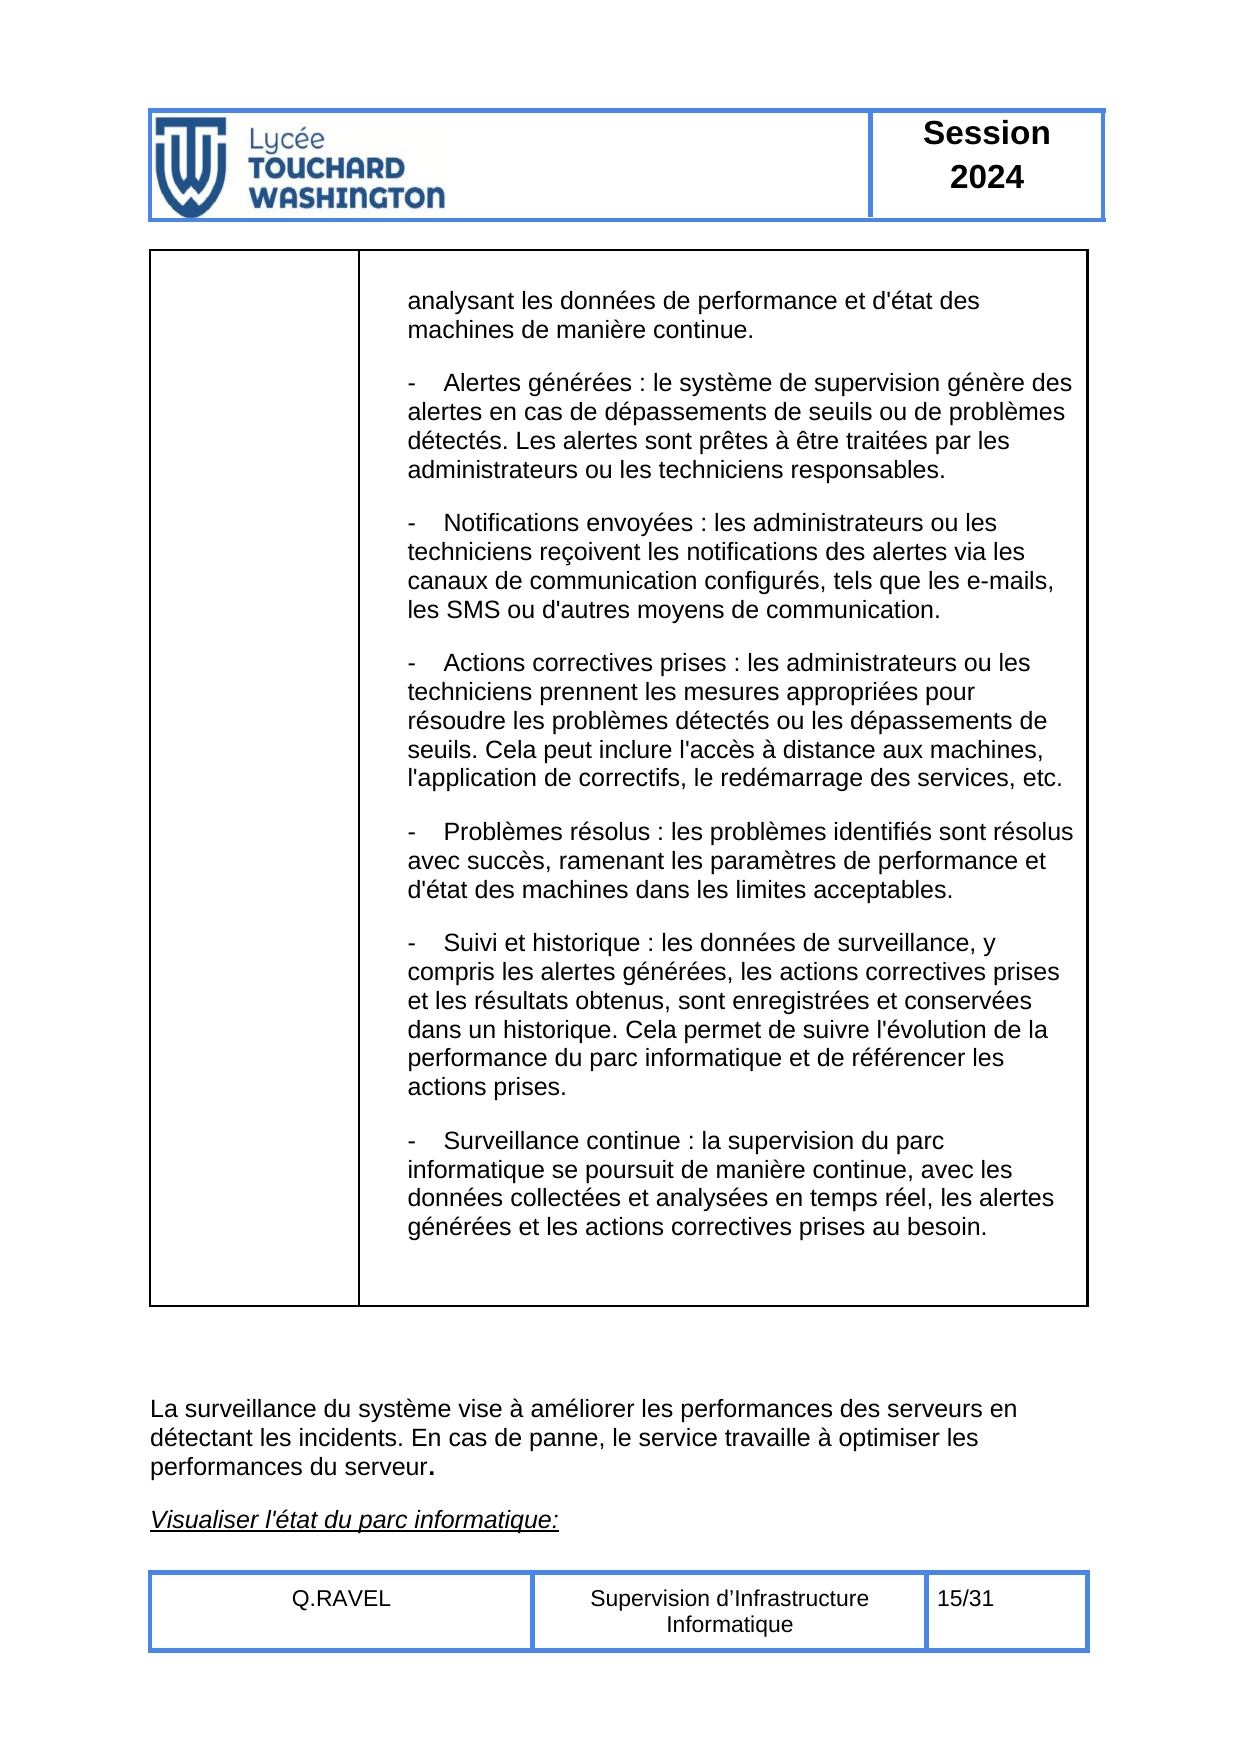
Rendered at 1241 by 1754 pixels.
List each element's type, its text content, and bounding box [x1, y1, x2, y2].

table_cell [151, 251, 358, 1305]
table_cell analysant les données de performance et d'état des machines de manière continue. - Alertes générées : le système de supervision génère des alertes en cas de dépassements de seuils ou de problèmes détectés. Les alertes sont prêtes à être traitées par les administrateurs ou les techniciens responsables. - Notifications envoyées : les administrateurs ou les techniciens reçoivent les notifications des alertes via les canaux de communication configurés, tels que les e-mails, les SMS ou d'autres moyens de communication. - Actions correctives prises : les administrateurs ou les techniciens prennent les mesures appropriées pour résoudre les problèmes détectés ou les dépassements de seuils. Cela peut inclure l'accès à distance aux machines, l'application de correctifs, le redémarrage des services, etc. - Problèmes résolus : les problèmes identifiés sont résolus avec succès, ramenant les paramètres de performance et d'état des machines dans les limites acceptables. - Suivi et historique : les données de surveillance, y compris les alertes générées, les actions correctives prises et les résultats obtenus, sont enregistrées et conservées dans un historique. Cela permet de suivre l'évolution de la performance du parc informatique et de référencer les actions prises. - Surveillance continue : la supervision du parc informatique se poursuit de manière continue, avec les données collectées et analysées en temps réel, les alertes générées et les actions correctives prises au besoin. [360, 251, 1086, 1305]
text Visualiser l'état du parc informatique: [150, 1506, 1090, 1534]
text La surveillance du système vise à améliorer les performances des serveurs en détectant les incidents. En cas de panne, le service travaille à optimiser les performances du serveur. [150, 1394, 1090, 1481]
picture [152, 113, 451, 218]
